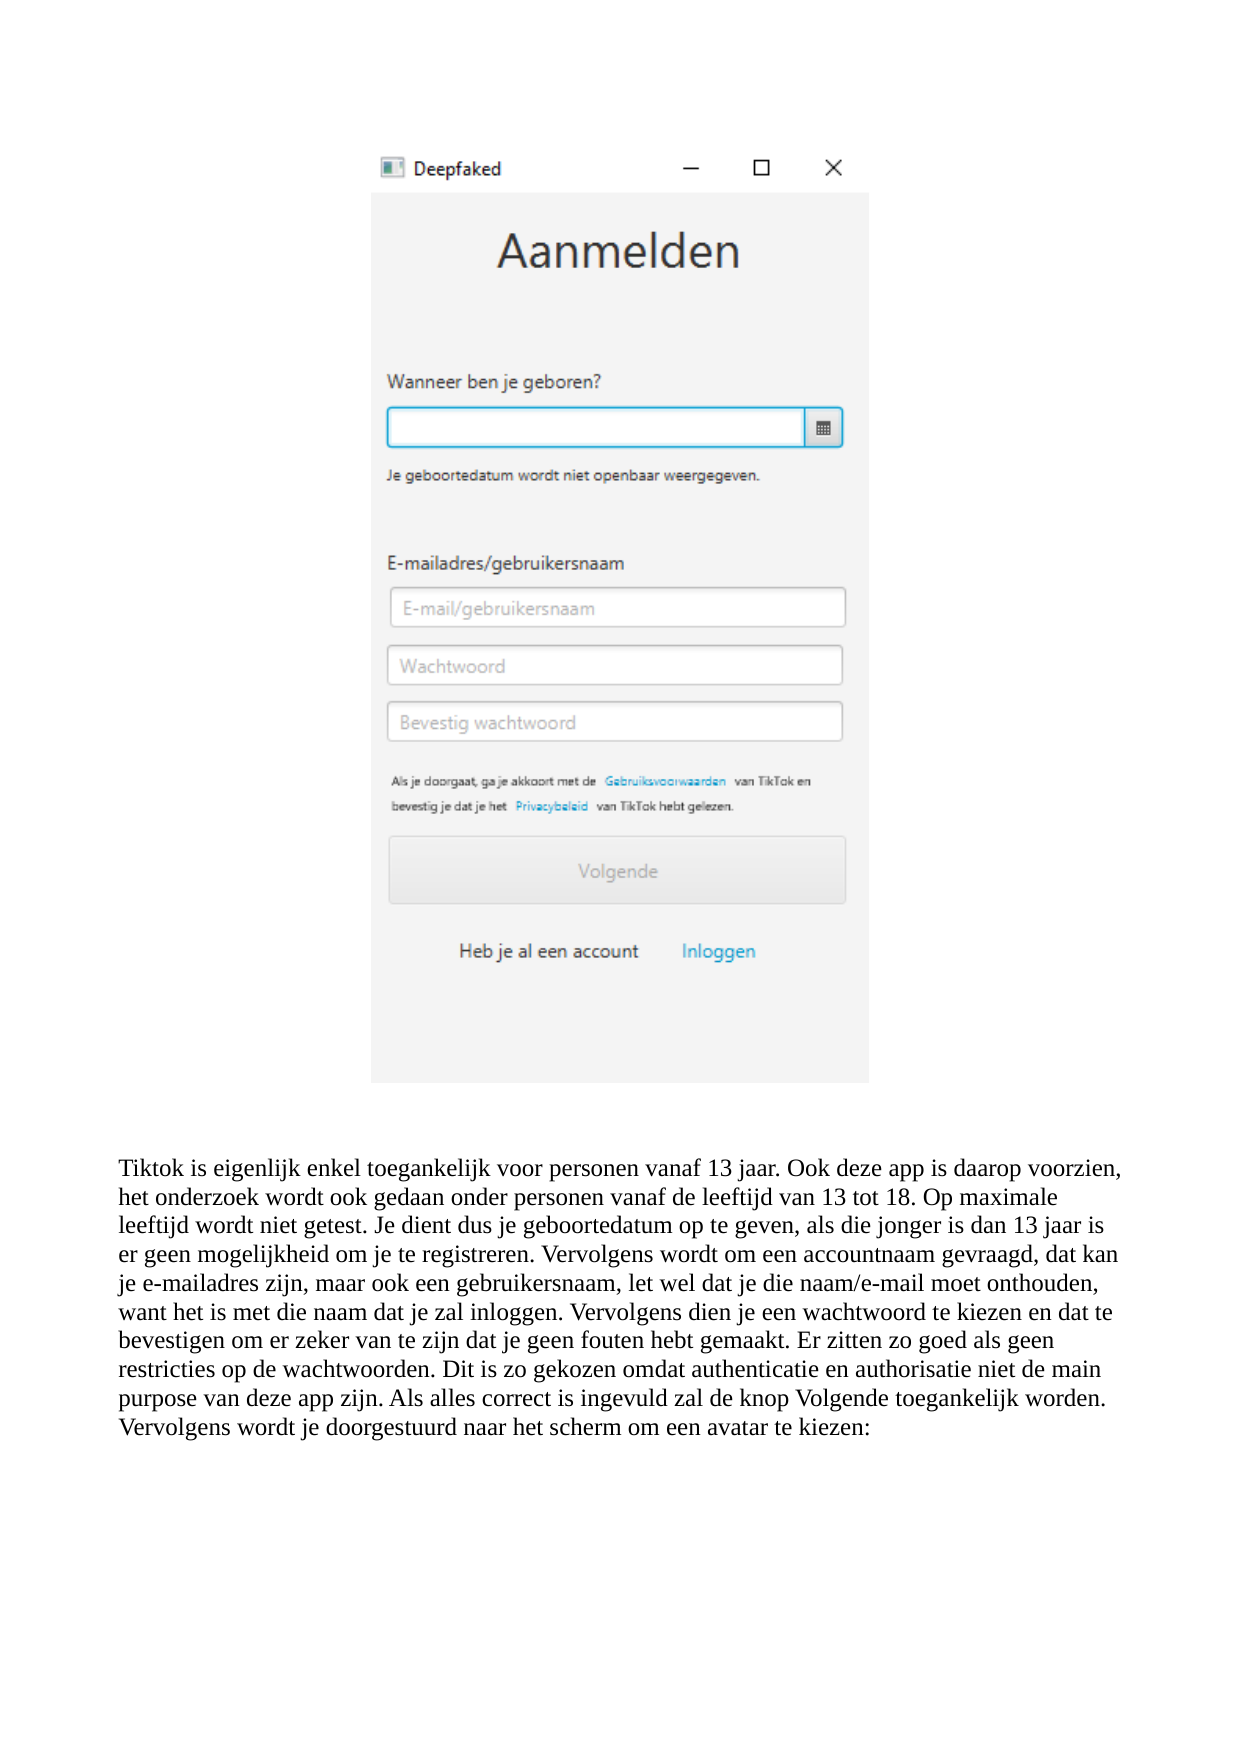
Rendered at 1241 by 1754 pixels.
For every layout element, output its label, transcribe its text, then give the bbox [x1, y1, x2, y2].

text Tiktok is eigenlijk enkel toegankelijk voor personen vanaf 13 jaar. Ook deze app is daarop voorzien, het onderzoek wordt ook gedaan onder personen vanaf de leeftijd van 13 tot 18. Op maximale leeftijd wordt niet getest. Je dient dus je geboortedatum op te geven, als die jonger is dan 13 jaar is er geen mogelijkheid om je te registreren. Vervolgens wordt om een accountnaam gevraagd, dat kan je e-mailadres zijn, maar ook een gebruikersnaam, let wel dat je die naam/e-mail moet onthouden, want het is met die naam dat je zal inloggen. Vervolgens dien je een wachtwoord te kiezen en dat te bevestigen om er zeker van te zijn dat je geen fouten hebt gemaakt. Er zitten zo goed als geen restricties op de wachtwoorden. Dit is zo gekozen omdat authenticatie en authorisatie niet de main purpose van deze app zijn. Als alles correct is ingevuld zal de knop Volgende toegankelijk worden. Vervolgens wordt je doorgestuurd naar het scherm om een avatar te kiezen: [118, 1153, 1122, 1441]
picture [371, 146, 870, 1083]
